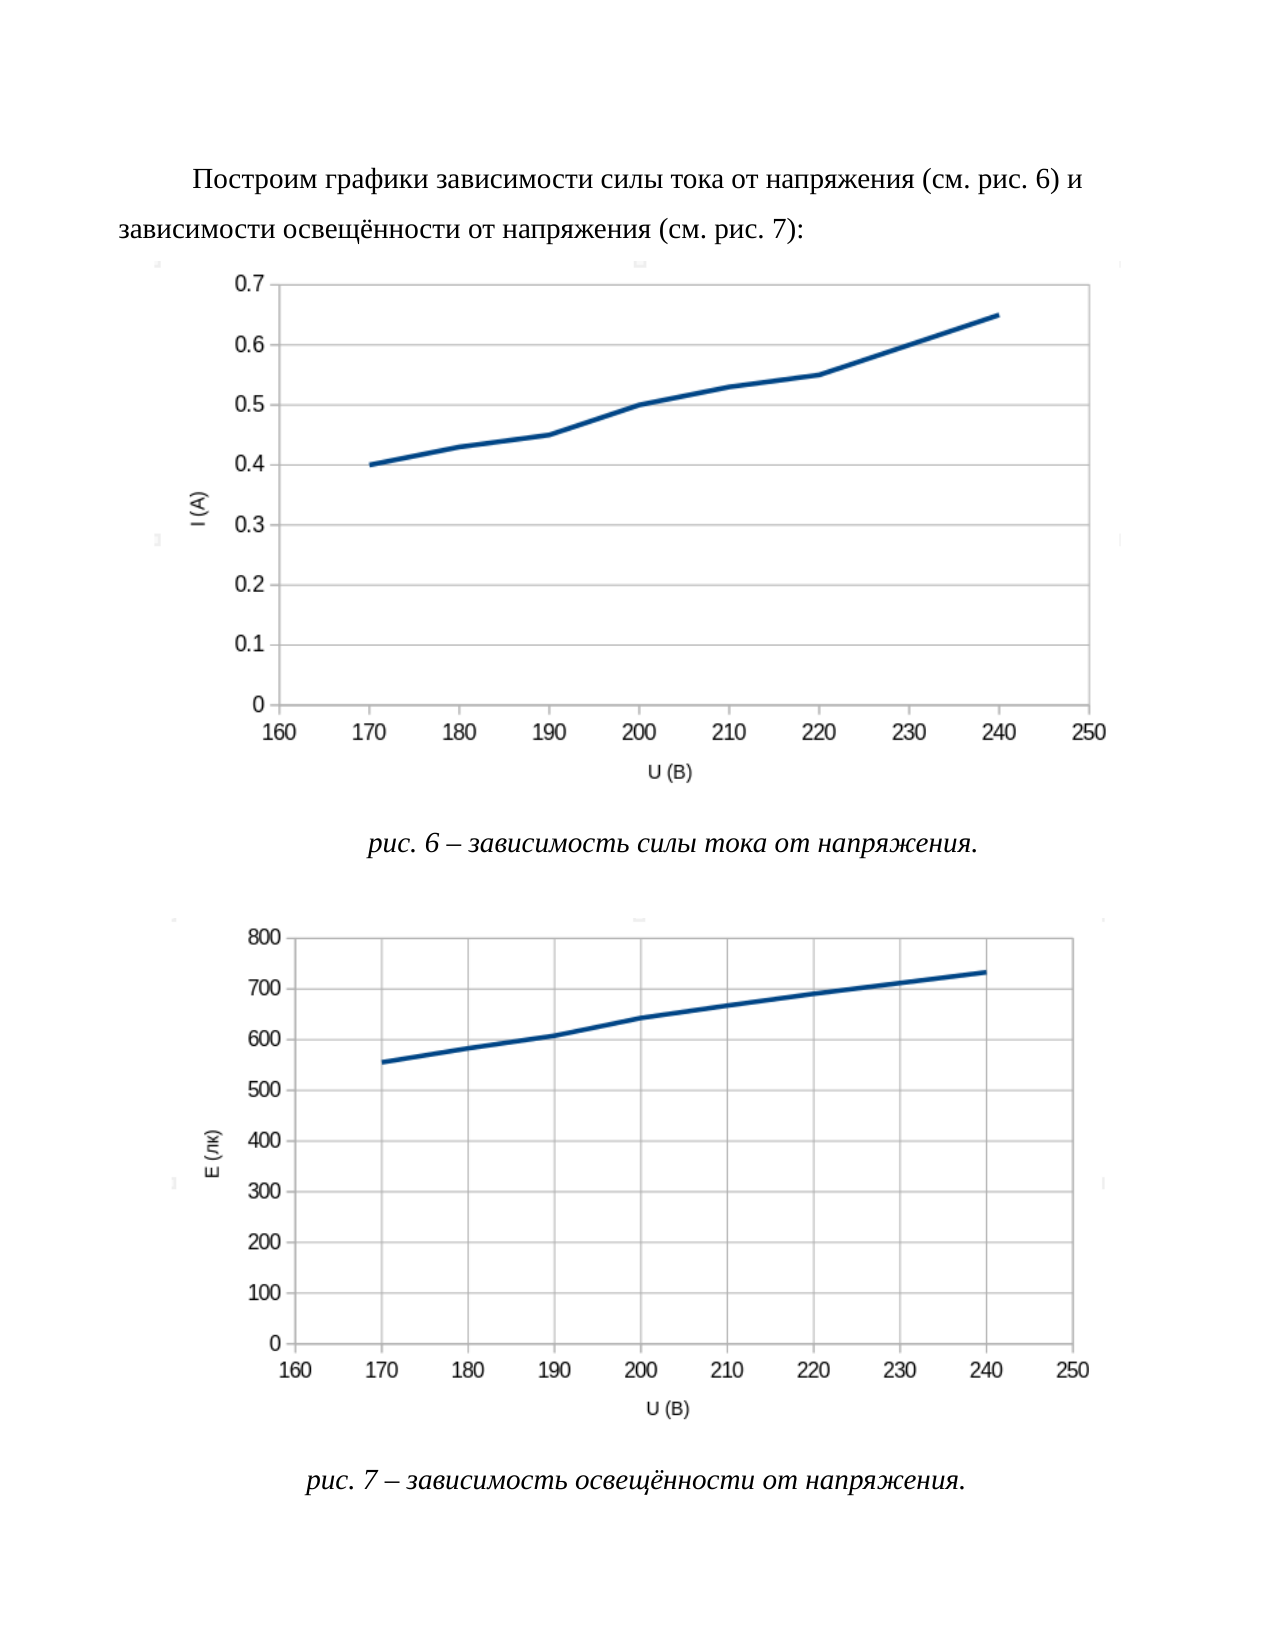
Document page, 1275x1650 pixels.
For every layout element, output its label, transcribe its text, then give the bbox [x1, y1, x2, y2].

text рис. 6 – зависимость силы тока от напряжения. [118, 262, 1157, 858]
picture [171, 918, 1105, 1446]
text рис. 7 – зависимость освещённости от напряжения. [118, 918, 1157, 1496]
picture [154, 261, 1121, 808]
text Построим графики зависимости силы тока от напряжения (см. рис. 6) и зависимости освещённости от напряжения (см. рис. 7): [118, 161, 1157, 245]
